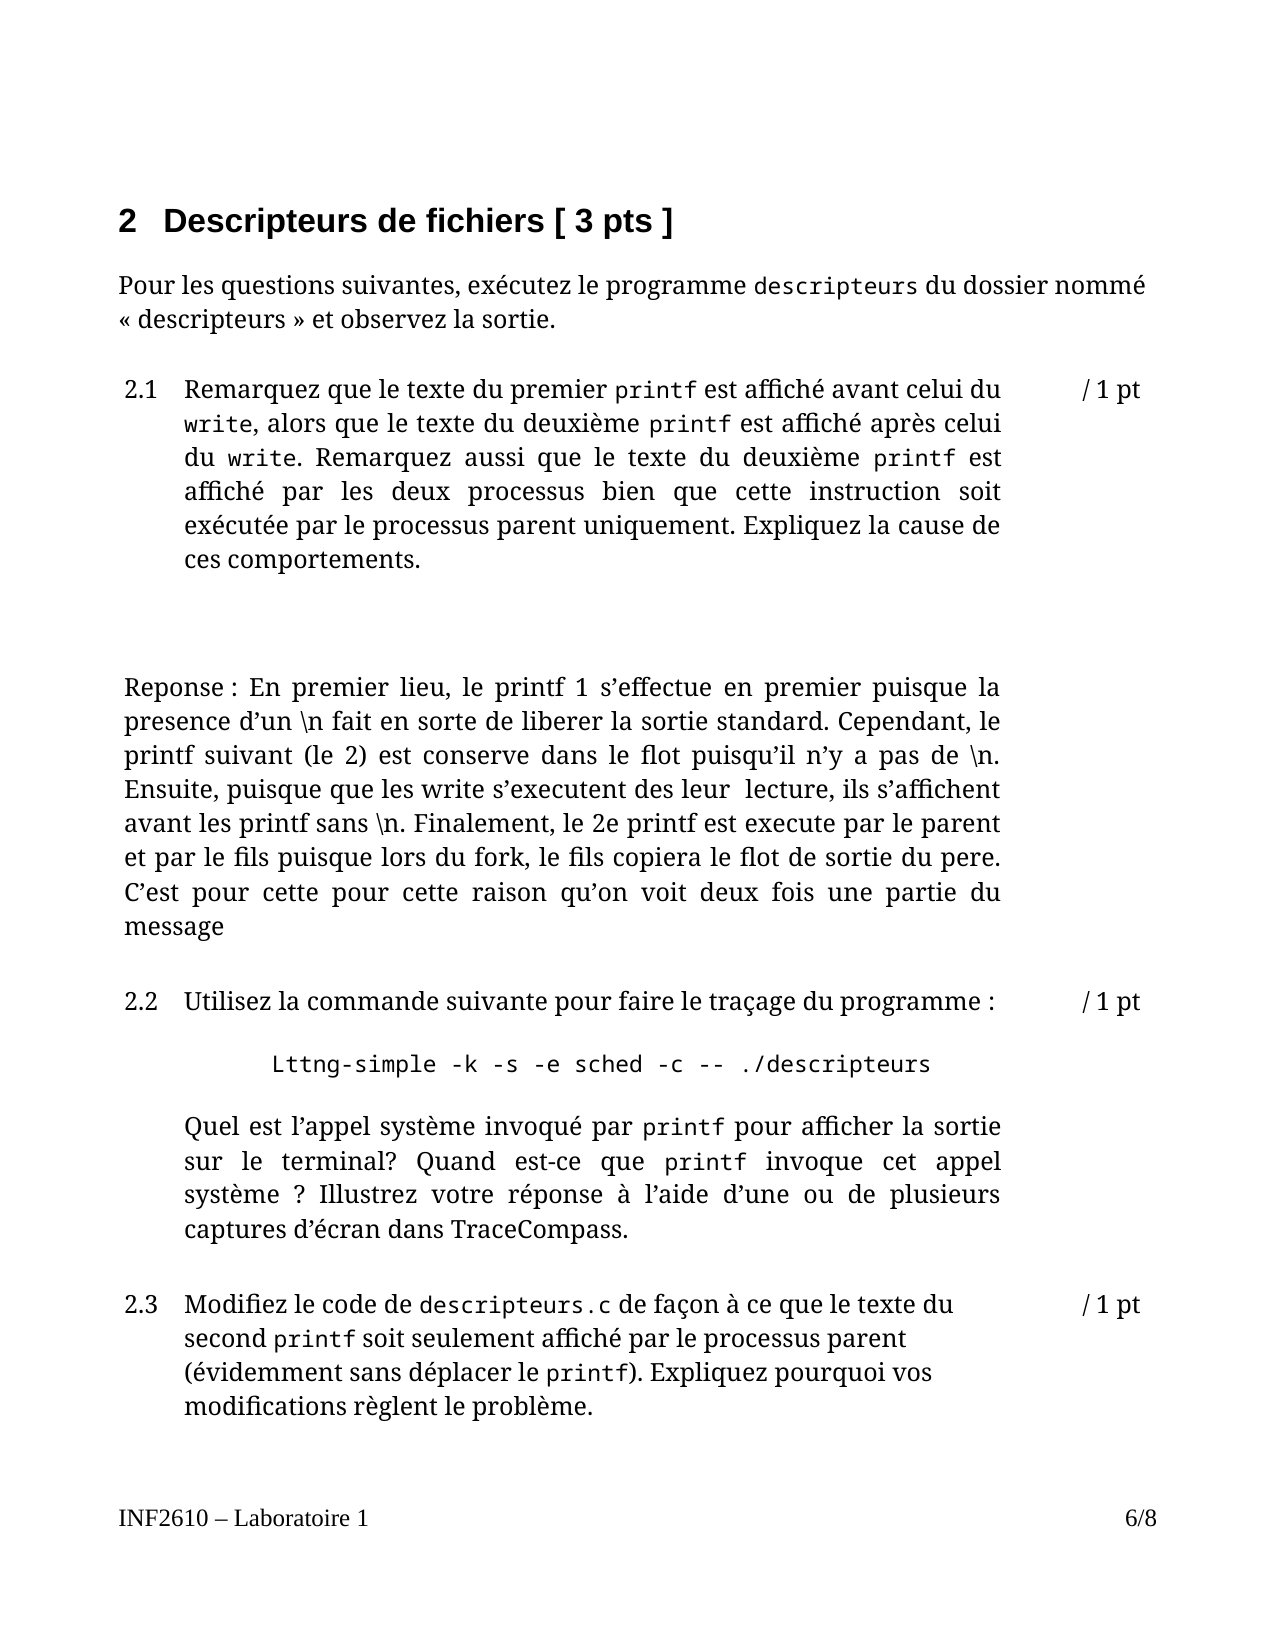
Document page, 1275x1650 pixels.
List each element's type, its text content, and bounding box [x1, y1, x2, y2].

table_cell Utilisez la commande suivante pour faire le traçage du programme : Lttng-simple -k -s -e sched -c -- ./descripteurs Quel est l’appel système invoqué par printf pour afficher la sortie sur le terminal? Quand est-ce que printf invoque cet appel système ? Illustrez votre réponse à l’aide d’une ou de plusieurs captures d’écran dans TraceCompass. [118, 963, 1007, 1266]
table_cell / 1 pt [1077, 1266, 1157, 1444]
table_header Remarquez que le texte du premier printf est affiché avant celui du write, alors que le texte du deuxième printf est affiché après celui du write. Remarquez aussi que le texte du deuxième printf est affiché par les deux processus bien que cette instruction soit exécutée par le processus parent uniquement. Expliquez la cause de ces comportements. Reponse : En premier lieu, le printf 1 s’effectue en premier puisque la presence d’un \n fait en sorte de liberer la sortie standard. Cependant, le printf suivant (le 2) est conserve dans le flot puisqu’il n’y a pas de \n. Ensuite, puisque que les write s’executent des leur lecture, ils s’affichent avant les printf sans \n. Finalement, le 2e printf est execute par le parent et par le fils puisque lors du fork, le fils copiera le flot de sortie du pere. C’est pour cette pour cette raison qu’on voit deux fois une partie du message [118, 351, 1007, 963]
table_header / 1 pt [1077, 351, 1157, 963]
text Pour les questions suivantes, exécutez le programme descripteurs du dossier nommé « descripteurs » et observez la sortie. [118, 267, 1157, 336]
table_cell [1008, 1266, 1077, 1444]
subtitle Descripteurs de fichiers [ 3 pts ] [118, 201, 1157, 240]
table_cell / 1 pt [1077, 963, 1157, 1266]
table_cell [1008, 963, 1077, 1266]
table_cell Modifiez le code de descripteurs.c de façon à ce que le texte du second printf soit seulement affiché par le processus parent (évidemment sans déplacer le printf). Expliquez pourquoi vos modifications règlent le problème. [118, 1266, 1007, 1444]
table_header [1008, 351, 1077, 963]
